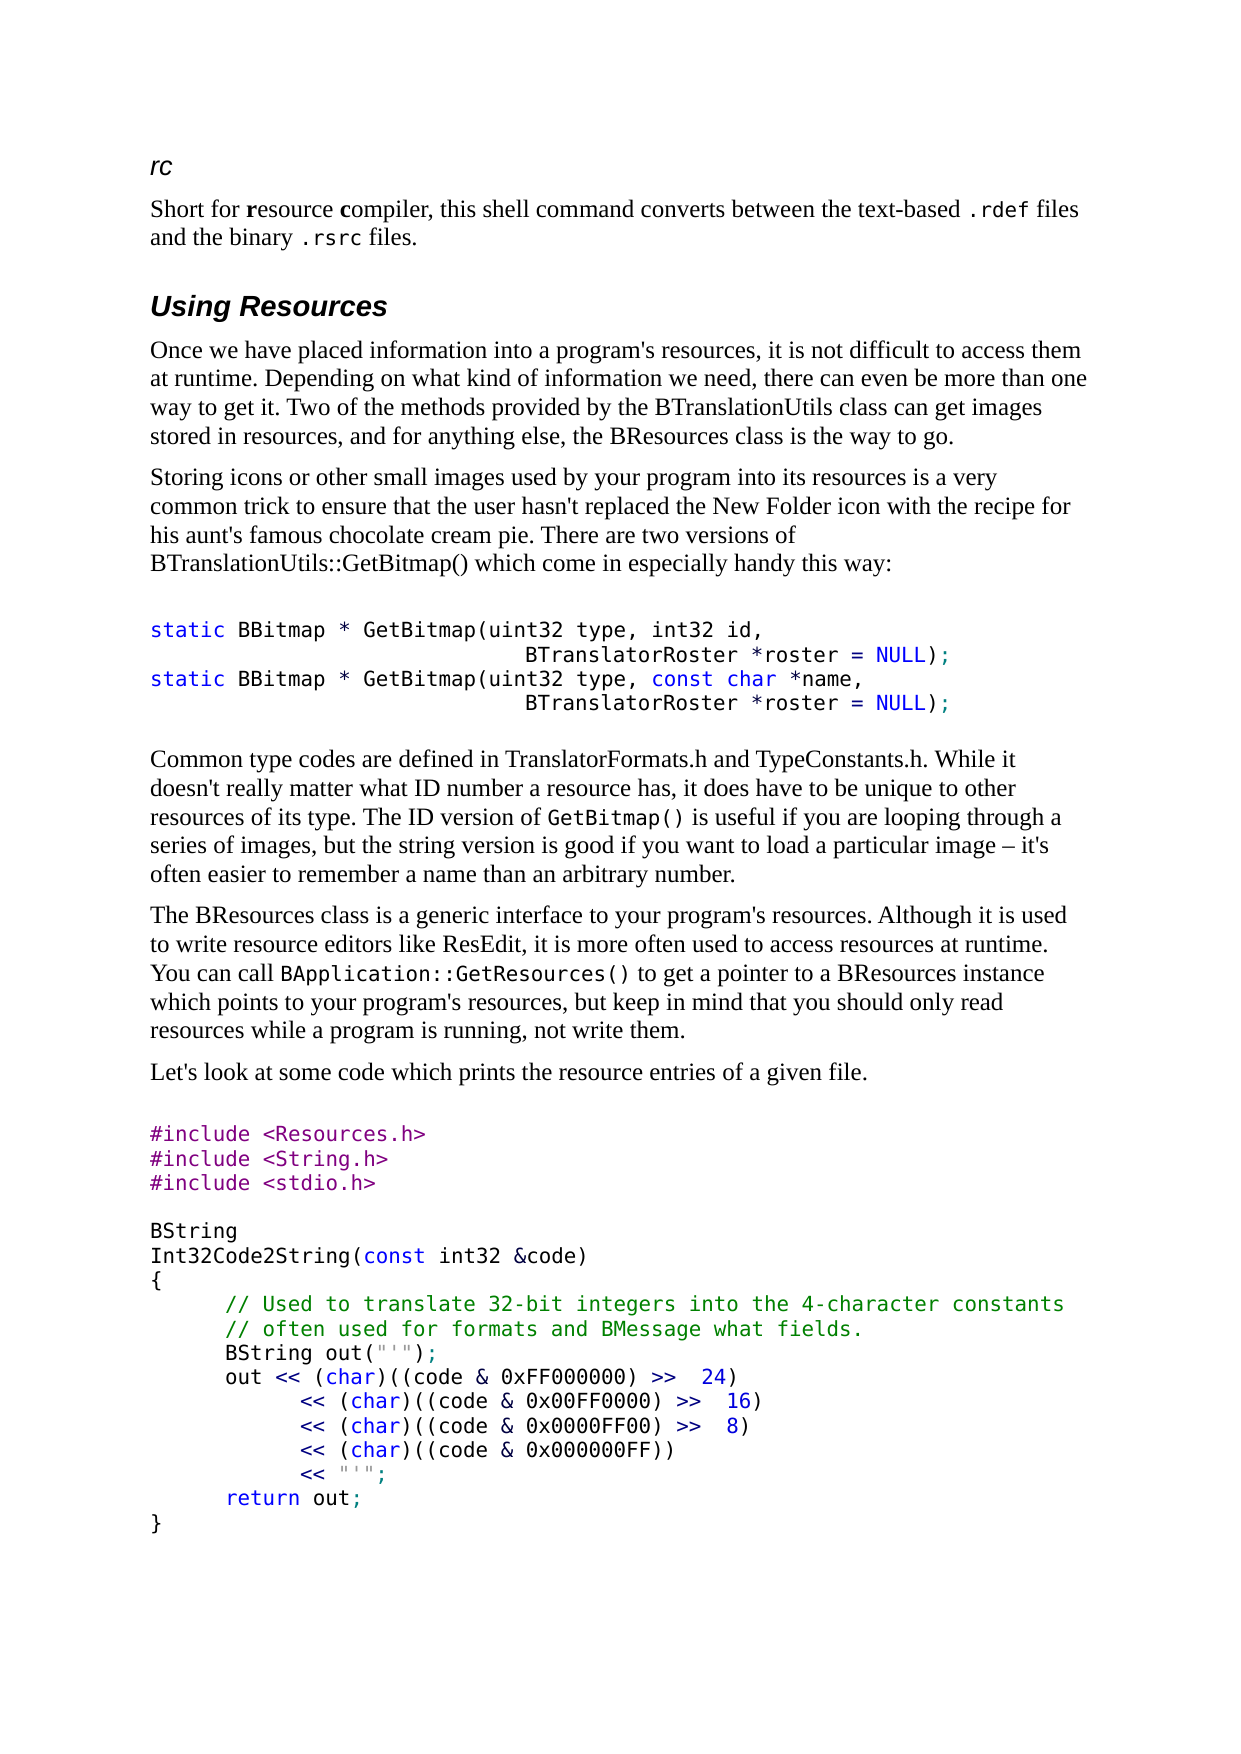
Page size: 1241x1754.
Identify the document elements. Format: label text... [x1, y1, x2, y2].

text // often used for formats and BMessage what fields. [150, 1317, 1090, 1341]
text #include <Resources.h> [150, 1122, 1090, 1147]
text { [150, 1268, 1090, 1292]
subtitle rc [150, 150, 1090, 181]
text Storing icons or other small images used by your program into its resources is a very common trick to ensure that the user hasn't replaced the New Folder icon with the recipe for his aunt's famous chocolate cream pie. There are two versions of BTranslationUtils::GetBitmap() which come in especially handy this way: [150, 462, 1090, 577]
text BTranslatorRoster *roster = NULL); [150, 691, 1090, 716]
text #include <stdio.h> [150, 1171, 1090, 1195]
subtitle Using Resources [150, 289, 1090, 322]
text << (char)((code & 0x00FF0000) >> 16) [150, 1389, 1090, 1414]
text The BResources class is a generic interface to your program's resources. Although it is used to write resource editors like ResEdit, it is more often used to access resources at runtime. You can call BApplication::GetResources() to get a pointer to a BResources instance which points to your program's resources, but keep in mind that you should only read resources while a program is running, not write them. [150, 901, 1090, 1044]
text Once we have placed information into a program's resources, it is not difficult to access them at runtime. Depending on what kind of information we need, there can even be more than one way to get it. Two of the methods provided by the BTranslationUtils class can get images stored in resources, and for anything else, the BResources class is the way to go. [150, 335, 1090, 450]
text BTranslatorRoster *roster = NULL); [150, 643, 1090, 667]
text << (char)((code & 0x000000FF)) [150, 1438, 1090, 1462]
text Int32Code2String(const int32 &code) [150, 1244, 1090, 1268]
text BString out("'"); [150, 1341, 1090, 1365]
text // Used to translate 32-bit integers into the 4-character constants [150, 1292, 1090, 1317]
text Short for resource compiler, this shell command converts between the text-based .rdef files and the binary .rsrc files. [150, 194, 1090, 251]
text } [150, 1511, 1090, 1535]
text << "'"; [150, 1462, 1090, 1486]
text return out; [150, 1486, 1090, 1511]
text BString [150, 1219, 1090, 1244]
text Let's look at some code which prints the resource entries of a given file. [150, 1057, 1090, 1086]
text static BBitmap * GetBitmap(uint32 type, int32 id, [150, 618, 1090, 643]
text out << (char)((code & 0xFF000000) >> 24) [150, 1365, 1090, 1389]
text #include <String.h> [150, 1147, 1090, 1171]
text static BBitmap * GetBitmap(uint32 type, const char *name, [150, 667, 1090, 691]
text << (char)((code & 0x0000FF00) >> 8) [150, 1414, 1090, 1438]
text Common type codes are defined in TranslatorFormats.h and TypeConstants.h. While it doesn't really matter what ID number a resource has, it does have to be unique to other resources of its type. The ID version of GetBitmap() is useful if you are looping through a series of images, but the string version is good if you want to load a particular image – it's often easier to remember a name than an arbitrary number. [150, 744, 1090, 888]
